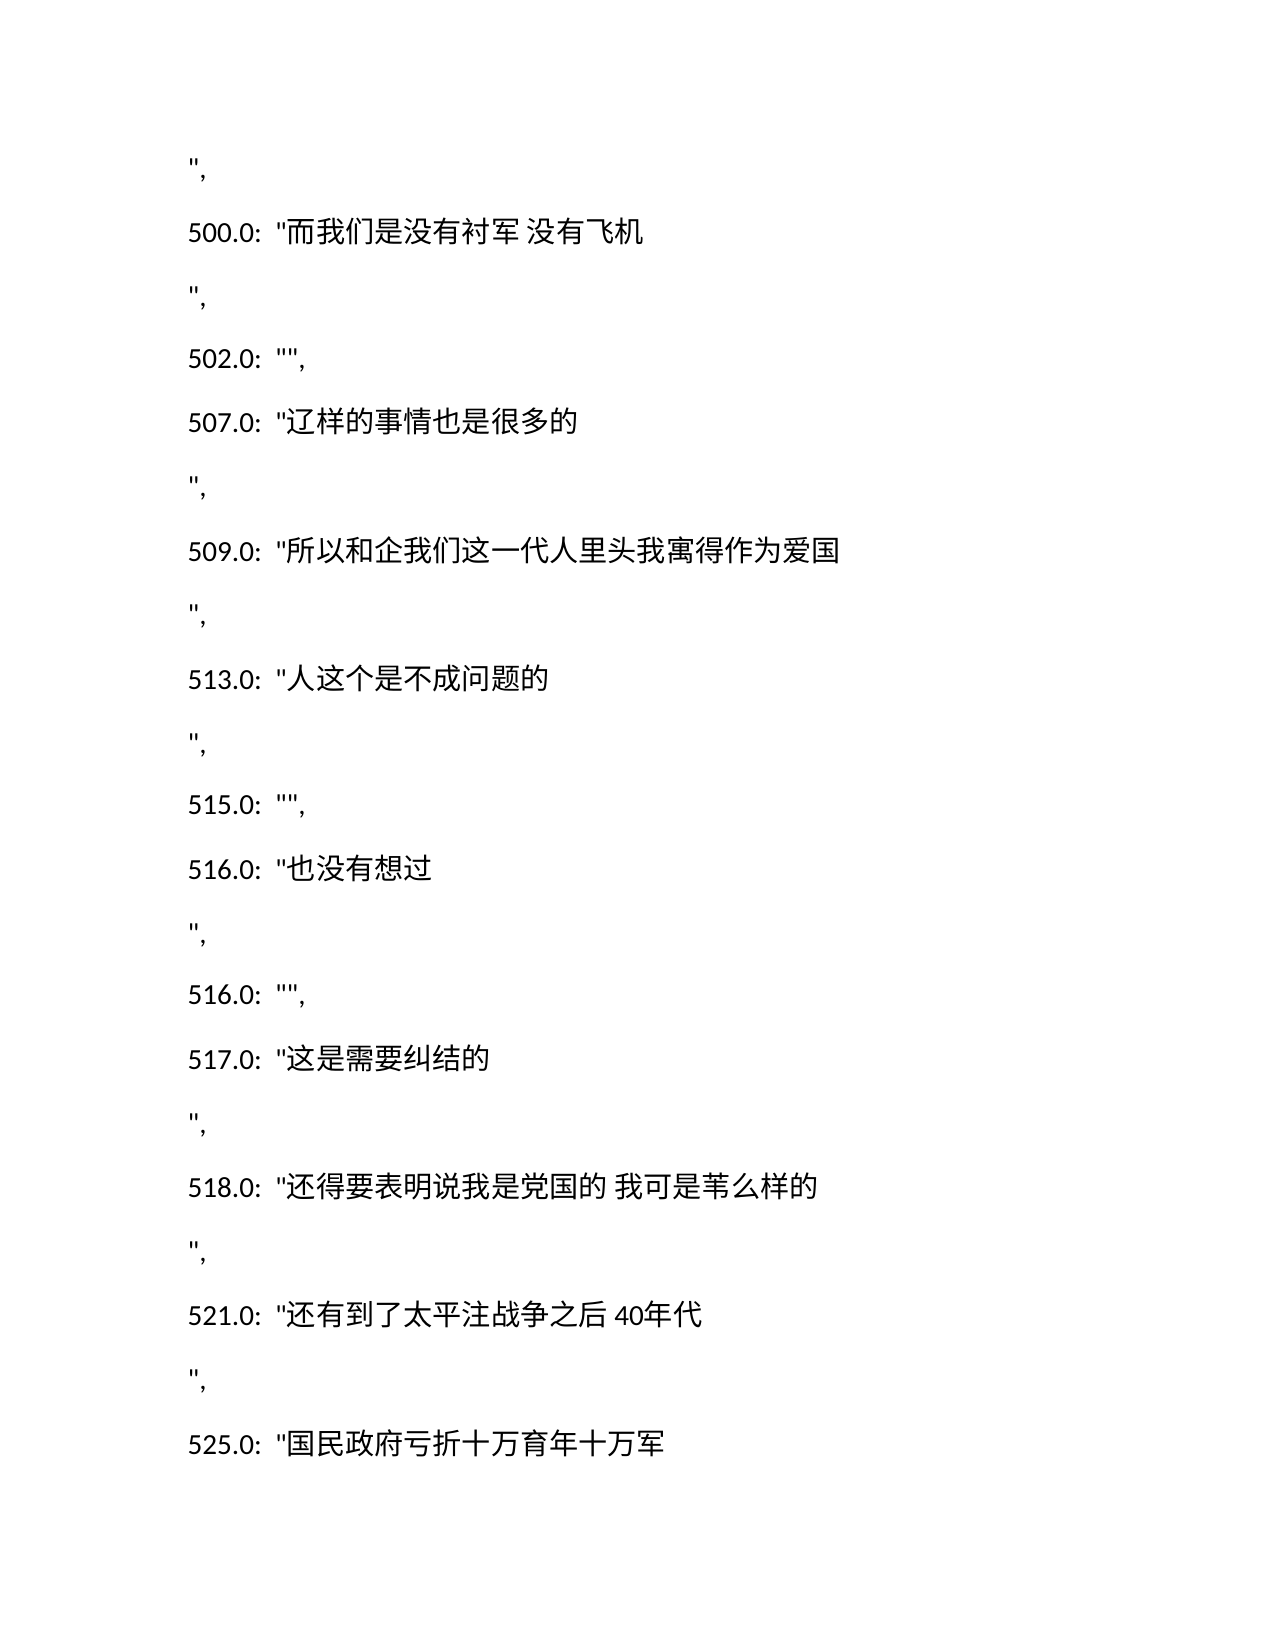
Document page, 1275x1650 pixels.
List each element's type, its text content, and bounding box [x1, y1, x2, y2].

text 516.0: "也没有想过 [187, 848, 1087, 888]
text ", [187, 725, 1087, 760]
text ", [187, 1361, 1087, 1397]
text 516.0: "", [187, 976, 1087, 1012]
text 507.0: "辽样的事情也是很多的 [187, 402, 1087, 441]
text 509.0: "所以和企我们这一代人里头我寓得作为爱国 [187, 530, 1087, 570]
text ", [187, 468, 1087, 504]
text 513.0: "人这个是不成问题的 [187, 658, 1087, 698]
text 502.0: "", [187, 340, 1087, 376]
text 525.0: "国民政府亏折十万育年十万军 [187, 1423, 1087, 1463]
text ", [187, 1233, 1087, 1268]
text 500.0: "而我们是没有衬军 没有飞机 [187, 212, 1087, 251]
text ", [187, 1105, 1087, 1140]
text 518.0: "还得要表明说我是党国的 我可是苇么样的 [187, 1166, 1087, 1206]
text 521.0: "还有到了太平注战争之后 40年代 [187, 1295, 1087, 1334]
text 515.0: "", [187, 786, 1087, 822]
text 517.0: "这是需要纠结的 [187, 1038, 1087, 1078]
text ", [187, 915, 1087, 950]
text ", [187, 596, 1087, 632]
text ", [187, 278, 1087, 314]
text ", [187, 150, 1087, 186]
